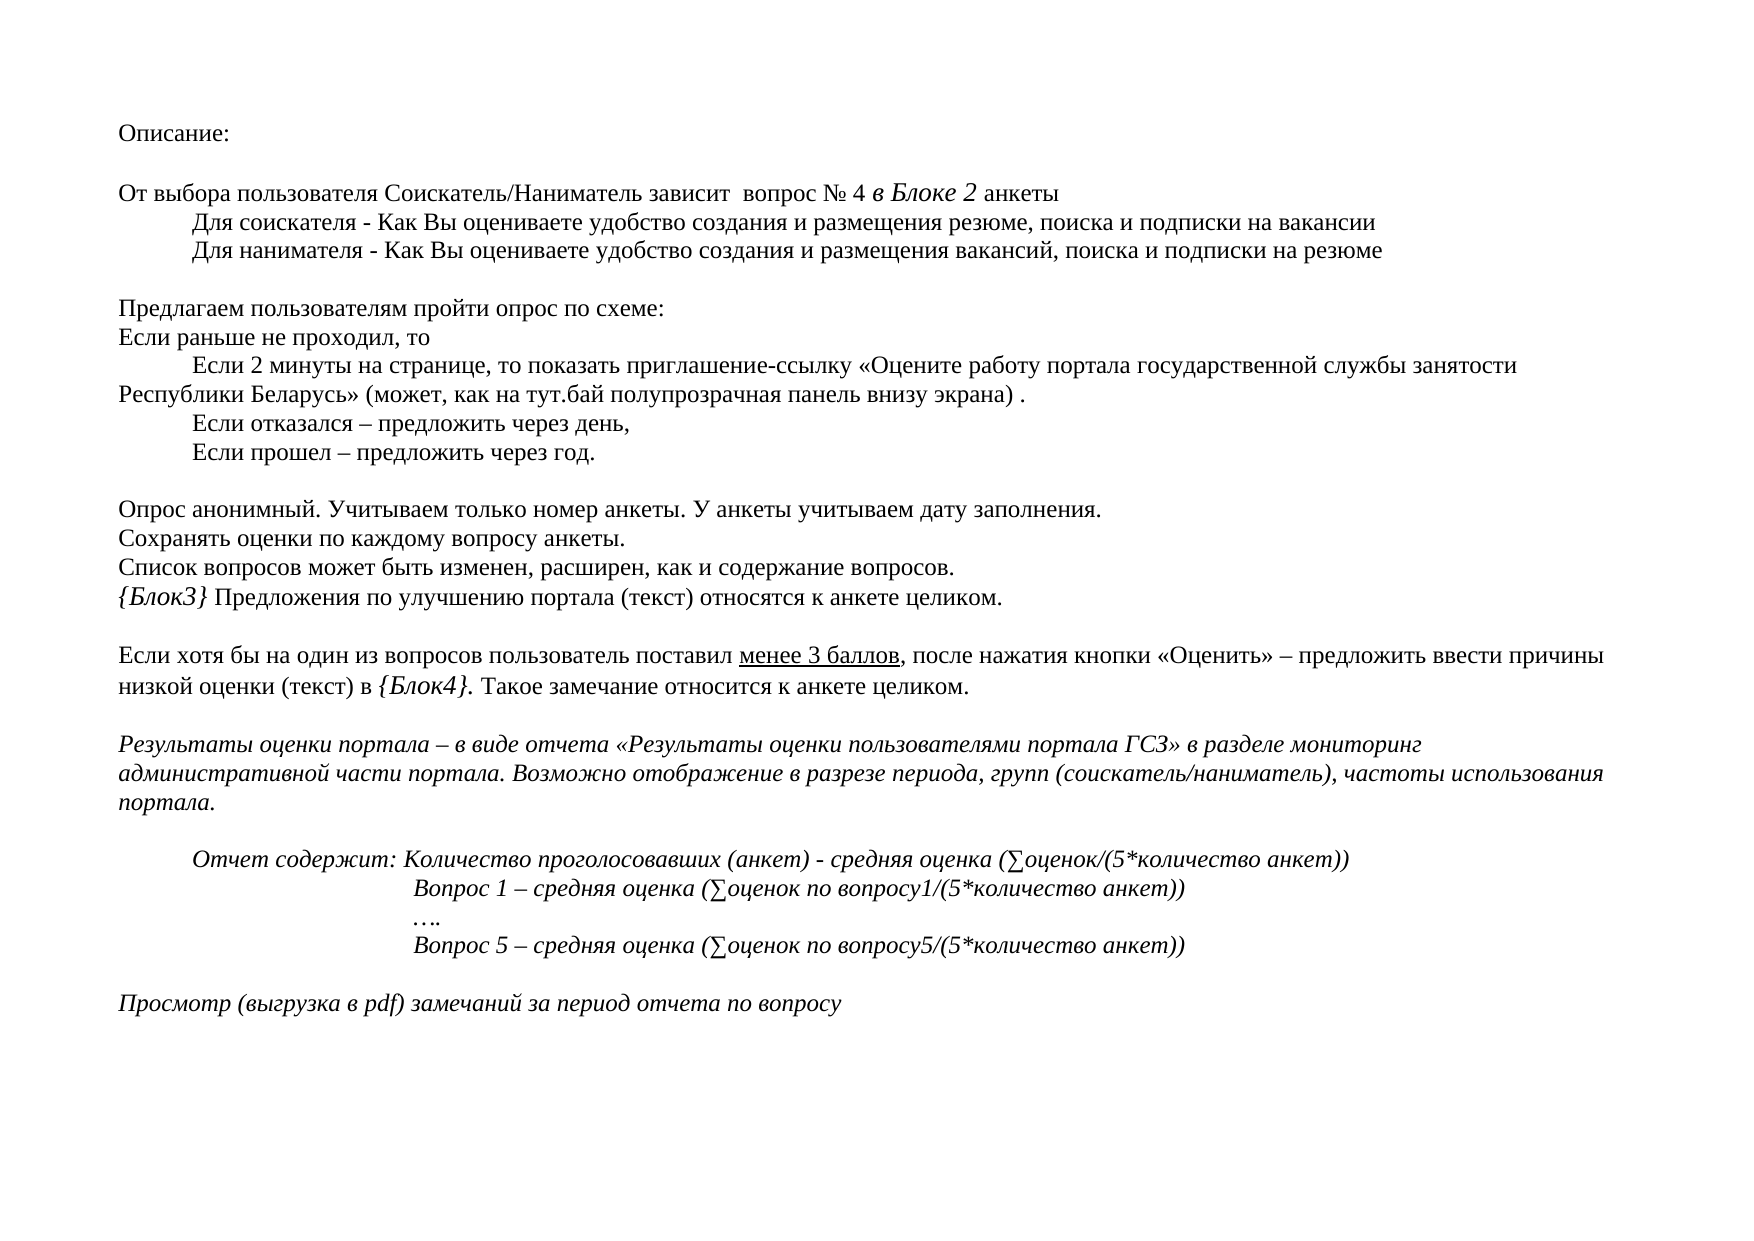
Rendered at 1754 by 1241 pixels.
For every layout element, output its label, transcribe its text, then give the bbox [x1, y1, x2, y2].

text Для соискателя - Как Вы оцениваете удобство создания и размещения резюме, поиска и подписки на вакансии [118, 207, 1636, 236]
text Вопрос 1 – средняя оценка (∑оценок по вопросу1/(5*количество анкет)) [118, 873, 1636, 902]
text …. [118, 902, 1636, 930]
text Предлагаем пользователям пройти опрос по схеме: [118, 293, 1636, 322]
text Если раньше не проходил, то [118, 322, 1636, 351]
text Результаты оценки портала – в виде отчета «Результаты оценки пользователями портала ГСЗ» в разделе мониторинг административной части портала. Возможно отображение в разрезе периода, групп (соискатель/наниматель), частоты использования портала. [118, 729, 1636, 815]
text Если отказался – предложить через день, [118, 408, 1636, 437]
text Вопрос 5 – средняя оценка (∑оценок по вопросу5/(5*количество анкет)) [118, 930, 1636, 959]
text Если прошел – предложить через год. [118, 437, 1636, 466]
text {Блок3} Предложения по улучшению портала (текст) относятся к анкете целиком. [118, 581, 1636, 612]
text Сохранять оценки по каждому вопросу анкеты. [118, 523, 1636, 552]
text Для нанимателя - Как Вы оцениваете удобство создания и размещения вакансий, поиска и подписки на резюме [118, 236, 1636, 264]
text Опрос анонимный. Учитываем только номер анкеты. У анкеты учитываем дату заполнения. [118, 494, 1636, 523]
text Просмотр (выгрузка в pdf) замечаний за период отчета по вопросу [118, 988, 1636, 1017]
text Список вопросов может быть изменен, расширен, как и содержание вопросов. [118, 552, 1636, 581]
text Если 2 минуты на странице, то показать приглашение-ссылку «Оцените работу портала государственной службы занятости Республики Беларусь» (может, как на тут.бай полупрозрачная панель внизу экрана) . [118, 351, 1636, 408]
text Отчет содержит: Количество проголосовавших (анкет) - средняя оценка (∑оценок/(5*количество анкет)) [118, 844, 1636, 873]
text Если хотя бы на один из вопросов пользователь поставил менее 3 баллов, после нажатия кнопки «Оценить» – предложить ввести причины низкой оценки (текст) в {Блок4}. Такое замечание относится к анкете целиком. [118, 640, 1636, 700]
text Описание: [118, 118, 1636, 147]
text От выбора пользователя Соискатель/Наниматель зависит вопрос № 4 в Блоке 2 анкеты [118, 176, 1636, 207]
